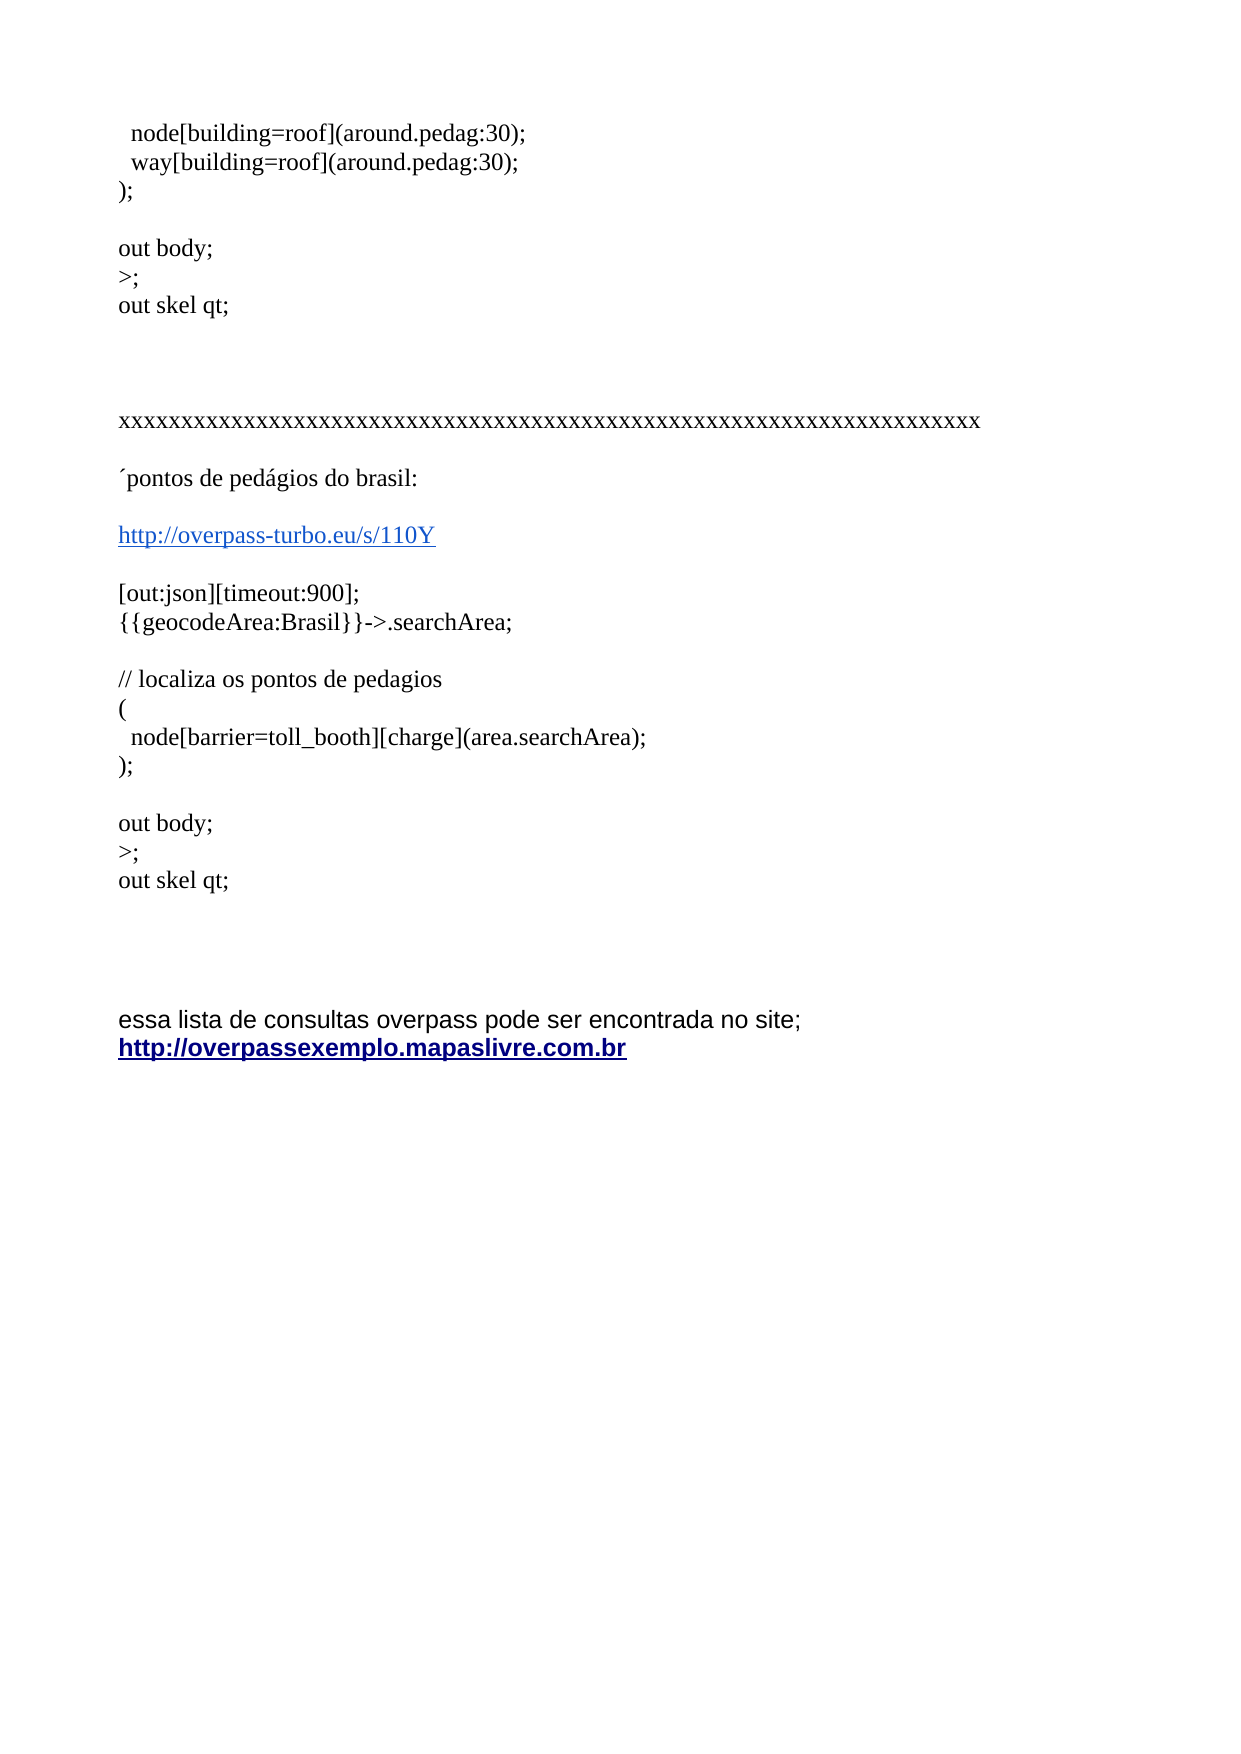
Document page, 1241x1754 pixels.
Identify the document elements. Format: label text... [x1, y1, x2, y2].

text >; [118, 837, 1122, 866]
text {{geocodeArea:Brasil}}->.searchArea; [118, 607, 1122, 636]
text out body; [118, 808, 1122, 837]
text // localiza os pontos de pedagios [118, 664, 1122, 693]
text ´pontos de pedágios do brasil: [118, 463, 1122, 492]
text way[building=roof](around.pedag:30); [118, 147, 1122, 176]
text ( [118, 693, 1122, 722]
text out skel qt; [118, 866, 1122, 894]
text node[building=roof](around.pedag:30); [118, 118, 1122, 147]
text >; [118, 262, 1122, 291]
text essa lista de consultas overpass pode ser encontrada no site; http://overpassexemplo.mapaslivre.com.br [118, 1004, 1122, 1062]
text ); [118, 176, 1122, 204]
text http://overpass-turbo.eu/s/110Y [118, 521, 1122, 549]
text ); [118, 751, 1122, 779]
text [out:json][timeout:900]; [118, 578, 1122, 607]
text out body; [118, 233, 1122, 262]
text xxxxxxxxxxxxxxxxxxxxxxxxxxxxxxxxxxxxxxxxxxxxxxxxxxxxxxxxxxxxxxxxxxxxx [118, 406, 1122, 434]
text out skel qt; [118, 291, 1122, 319]
text node[barrier=toll_booth][charge](area.searchArea); [118, 722, 1122, 751]
